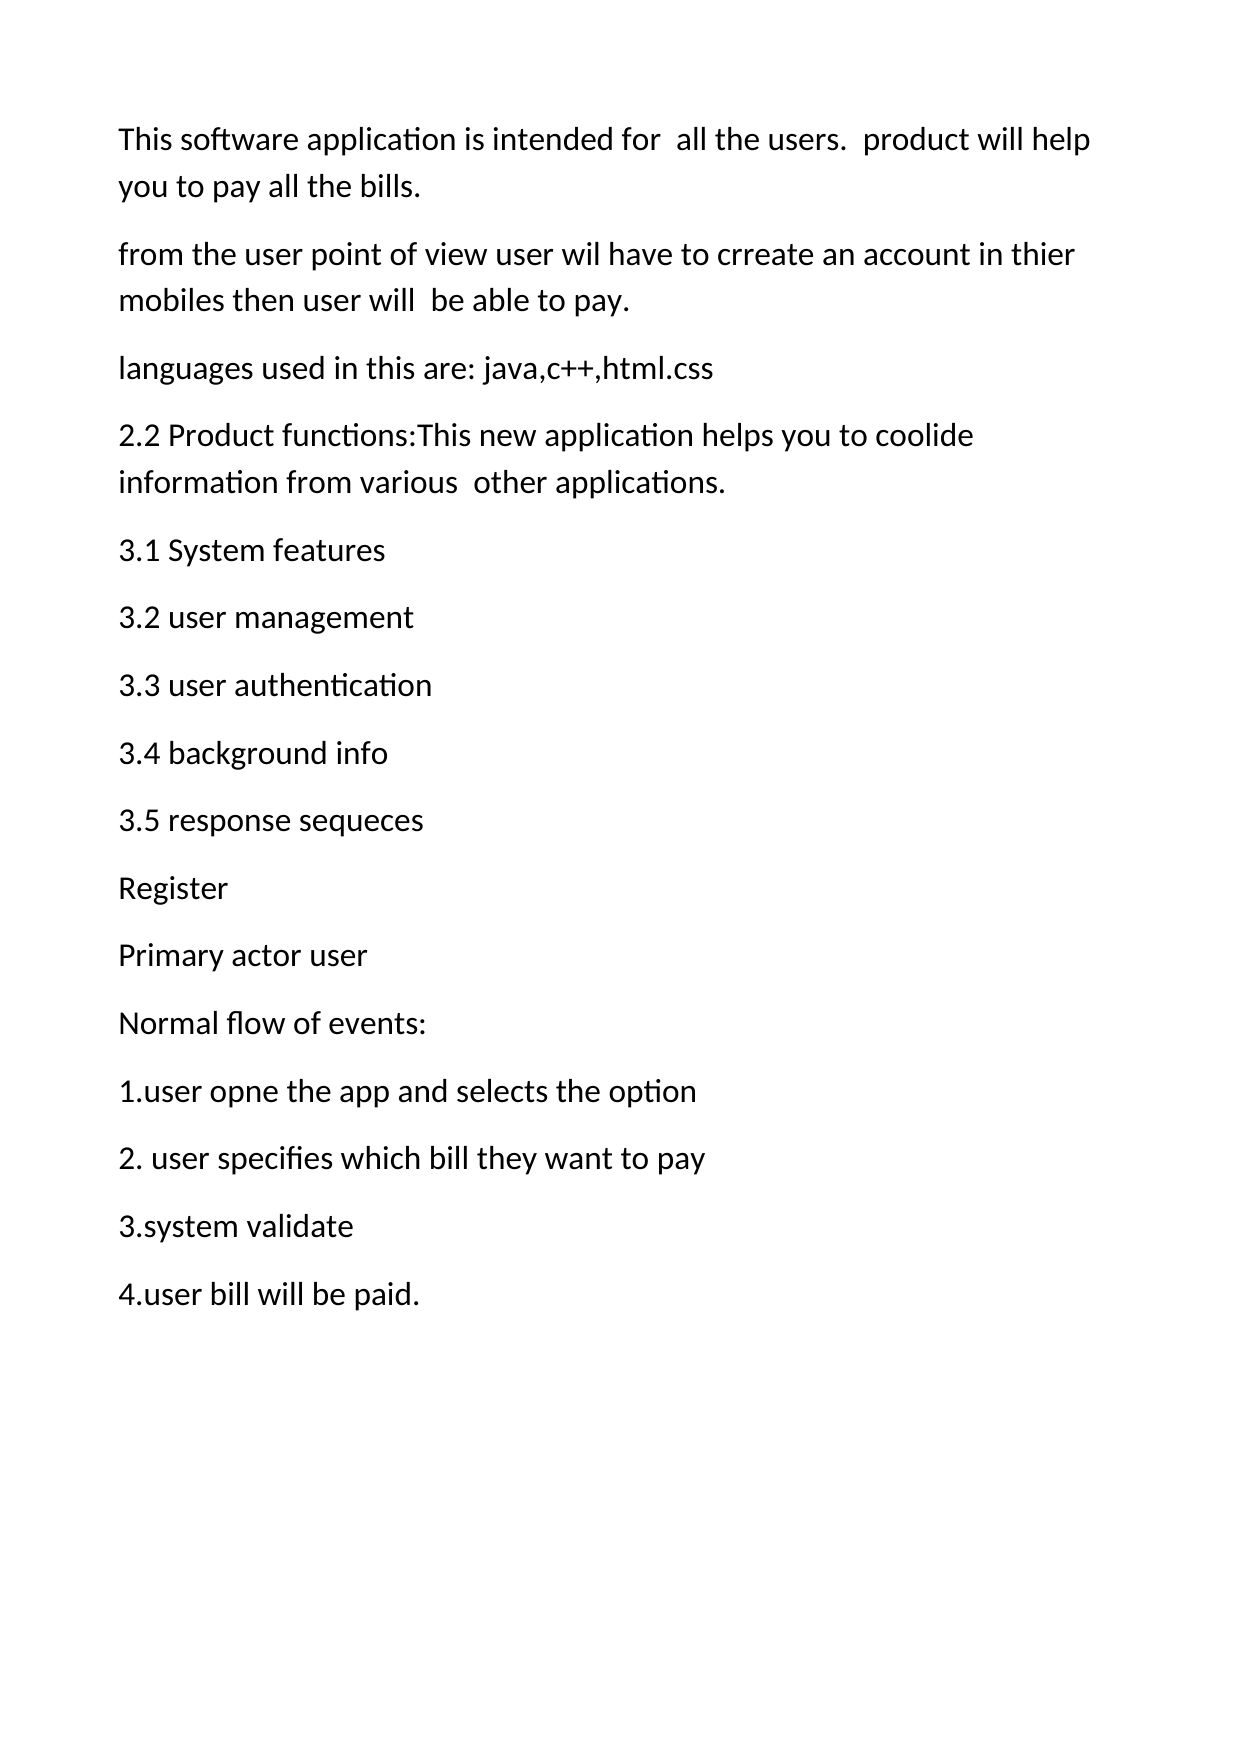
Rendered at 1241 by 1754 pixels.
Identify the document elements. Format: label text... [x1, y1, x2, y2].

text from the user point of view user wil have to crreate an account in thier mobiles then user will be able to pay. [118, 232, 1122, 320]
text 3.4 background info [118, 732, 1122, 772]
text 4.user bill will be paid. [118, 1272, 1122, 1313]
text 3.5 response sequeces [118, 799, 1122, 840]
text 3.1 System features [118, 529, 1122, 569]
text Normal flow of events: [118, 1002, 1122, 1043]
text This software application is intended for all the users. product will help you to pay all the bills. [118, 118, 1122, 206]
text 3.3 user authentication [118, 664, 1122, 705]
text Register [118, 867, 1122, 908]
text 3.system validate [118, 1205, 1122, 1246]
text 1.user opne the app and selects the option [118, 1070, 1122, 1110]
text languages used in this are: java,c++,html.css [118, 347, 1122, 388]
text 3.2 user management [118, 596, 1122, 637]
text Primary actor user [118, 934, 1122, 975]
text 2. user specifies which bill they want to pay [118, 1137, 1122, 1178]
text 2.2 Product functions:This new application helps you to coolide information from various other applications. [118, 414, 1122, 502]
